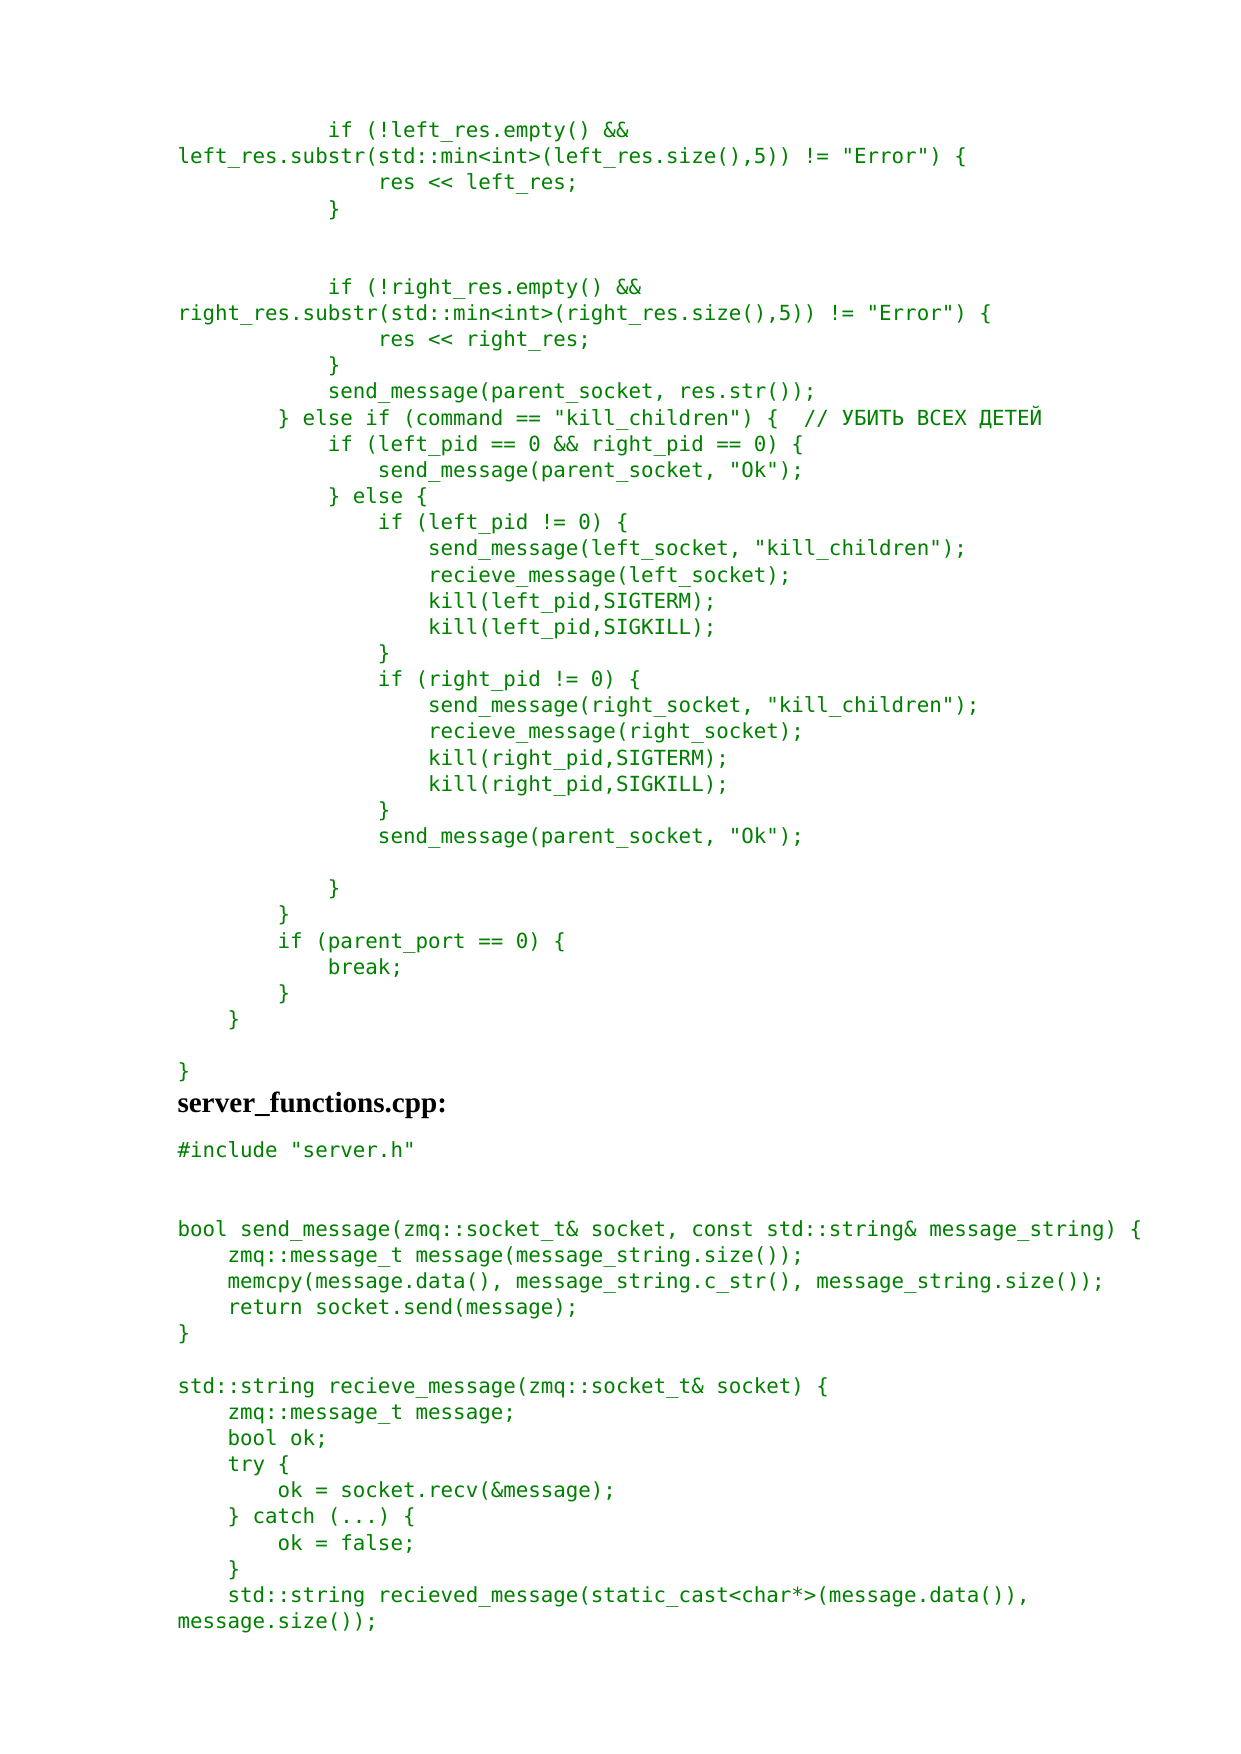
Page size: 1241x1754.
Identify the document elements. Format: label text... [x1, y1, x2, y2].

text } [177, 353, 1152, 378]
text if (left_pid == 0 && right_pid == 0) { [177, 432, 1152, 456]
text } [177, 1007, 1152, 1031]
text zmq::message_t message; [177, 1400, 1152, 1424]
text server_functions.cpp: [177, 1086, 1152, 1119]
text memcpy(message.data(), message_string.c_str(), message_string.size()); [177, 1269, 1152, 1293]
text if (right_pid != 0) { [177, 667, 1152, 691]
text if (left_pid != 0) { [177, 510, 1152, 534]
text if (!left_res.empty() && left_res.substr(std::min<int>(left_res.size(),5)) != "Error") { [177, 118, 1152, 168]
text bool ok; [177, 1426, 1152, 1450]
text } [177, 876, 1152, 901]
text try { [177, 1452, 1152, 1476]
text if (!right_res.empty() && right_res.substr(std::min<int>(right_res.size(),5)) != "Error") { [177, 275, 1152, 325]
text } [177, 197, 1152, 221]
text zmq::message_t message(message_string.size()); [177, 1243, 1152, 1267]
text #include "server.h" [177, 1138, 1152, 1163]
text } [177, 981, 1152, 1005]
text } else { [177, 484, 1152, 508]
text kill(right_pid,SIGKILL); [177, 772, 1152, 796]
text send_message(parent_socket, "Ok"); [177, 824, 1152, 848]
text ok = socket.recv(&message); [177, 1478, 1152, 1502]
text return socket.send(message); [177, 1295, 1152, 1319]
text bool send_message(zmq::socket_t& socket, const std::string& message_string) { [177, 1217, 1152, 1241]
text send_message(left_socket, "kill_children"); [177, 536, 1152, 561]
text kill(right_pid,SIGTERM); [177, 746, 1152, 770]
text } [177, 902, 1152, 927]
text } catch (...) { [177, 1504, 1152, 1529]
text send_message(right_socket, "kill_children"); [177, 693, 1152, 718]
text std::string recieved_message(static_cast<char*>(message.data()), message.size()); [177, 1583, 1152, 1633]
text } [177, 641, 1152, 665]
text } [177, 1557, 1152, 1581]
text res << right_res; [177, 327, 1152, 352]
text if (parent_port == 0) { [177, 929, 1152, 953]
text break; [177, 955, 1152, 979]
text } else if (command == "kill_children") { // УБИТЬ ВСЕХ ДЕТЕЙ [177, 406, 1152, 430]
text } [177, 1059, 1152, 1084]
text ok = false; [177, 1531, 1152, 1555]
text send_message(parent_socket, res.str()); [177, 379, 1152, 404]
text } [177, 798, 1152, 822]
text recieve_message(left_socket); [177, 563, 1152, 587]
text kill(left_pid,SIGKILL); [177, 615, 1152, 639]
text } [177, 1321, 1152, 1346]
text send_message(parent_socket, "Ok"); [177, 458, 1152, 482]
text recieve_message(right_socket); [177, 719, 1152, 744]
text std::string recieve_message(zmq::socket_t& socket) { [177, 1374, 1152, 1398]
text res << left_res; [177, 170, 1152, 195]
text kill(left_pid,SIGTERM); [177, 589, 1152, 613]
